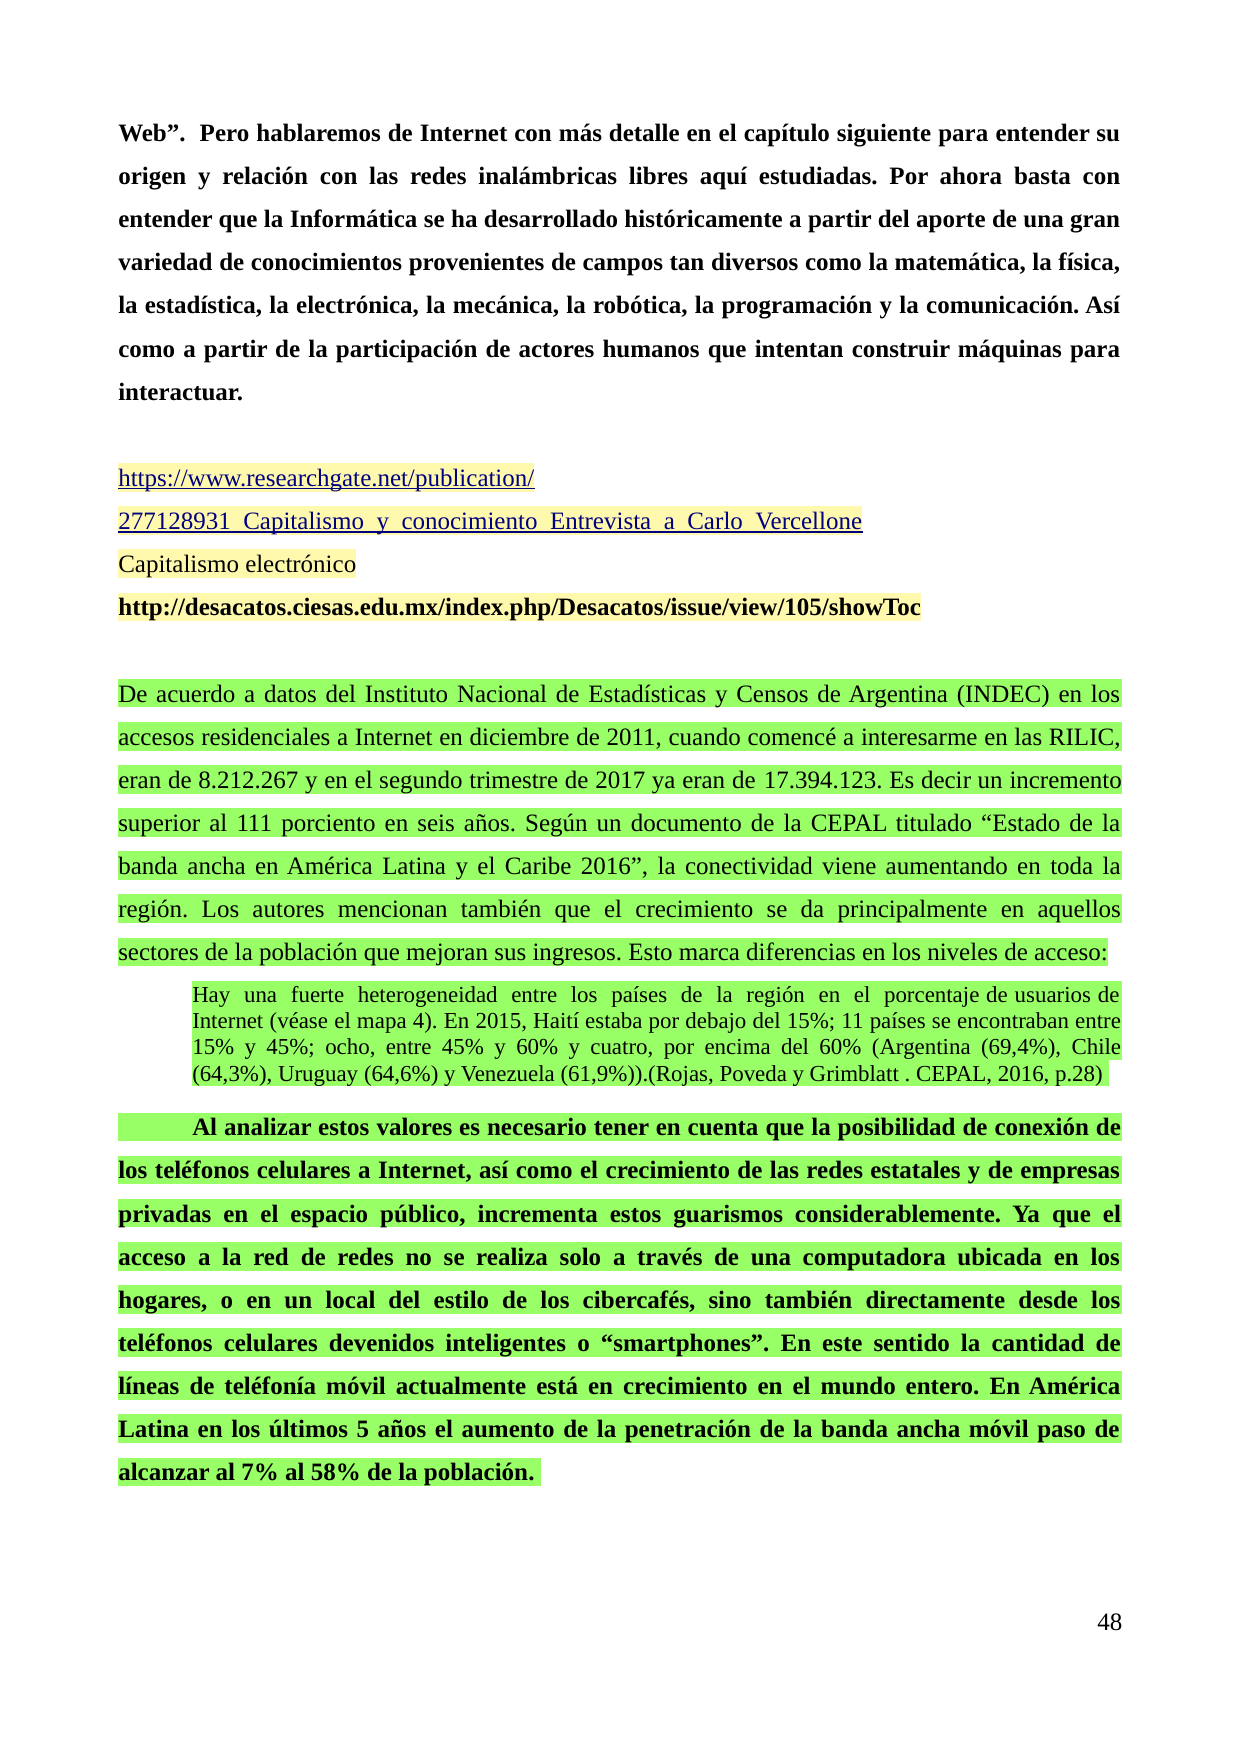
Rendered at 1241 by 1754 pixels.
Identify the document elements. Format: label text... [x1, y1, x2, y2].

text Web”. Pero hablaremos de Internet con más detalle en el capítulo siguiente para entender su origen y relación con las redes inalámbricas libres aquí estudiadas. Por ahora basta con entender que la Informática se ha desarrollado históricamente a partir del aporte de una gran variedad de conocimientos provenientes de campos tan diversos como la matemática, la física, la estadística, la electrónica, la mecánica, la robótica, la programación y la comunicación. Así como a partir de la participación de actores humanos que intentan construir máquinas para interactuar. [118, 118, 1122, 406]
text https://www.researchgate.net/publication/277128931_Capitalismo_y_conocimiento_Entrevista_a_Carlo_Vercellone [118, 463, 1122, 535]
text Capitalismo electrónico [118, 549, 1122, 578]
text De acuerdo a datos del Instituto Nacional de Estadísticas y Censos de Argentina (INDEC) en los accesos residenciales a Internet en diciembre de 2011, cuando comencé a interesarme en las RILIC, eran de 8.212.267 y en el segundo trimestre de 2017 ya eran de 17.394.123. Es decir un incremento superior al 111 porciento en seis años. Según un documento de la CEPAL titulado “Estado de la banda ancha en América Latina y el Caribe 2016”, la conectividad viene aumentando en toda la región. Los autores mencionan también que el crecimiento se da principalmente en aquellos sectores de la población que mejoran sus ingresos. Esto marca diferencias en los niveles de acceso: [118, 679, 1122, 966]
text http://desacatos.ciesas.edu.mx/index.php/Desacatos/issue/view/105/showToc [118, 592, 1122, 621]
text Al analizar estos valores es necesario tener en cuenta que la posibilidad de conexión de los teléfonos celulares a Internet, así como el crecimiento de las redes estatales y de empresas privadas en el espacio público, incrementa estos guarismos considerablemente. Ya que el acceso a la red de redes no se realiza solo a través de una computadora ubicada en los hogares, o en un local del estilo de los cibercafés, sino también directamente desde los teléfonos celulares devenidos inteligentes o “smartphones”. En este sentido la cantidad de líneas de teléfonía móvil actualmente está en crecimiento en el mundo entero. En América Latina en los últimos 5 años el aumento de la penetración de la banda ancha móvil paso de alcanzar al 7% al 58% de la población. [118, 1112, 1122, 1486]
text Hay una fuerte heterogeneidad entre los países de la región en el porcentaje de usuarios de Internet (véase el mapa 4). En 2015, Haití estaba por debajo del 15%; 11 países se encontraban entre 15% y 45%; ocho, entre 45% y 60% y cuatro, por encima del 60% (Argentina (69,4%), Chile (64,3%), Uruguay (64,6%) y Venezuela (61,9%)).(Rojas, Poveda y Grimblatt . CEPAL, 2016, p.28) [192, 981, 1122, 1086]
